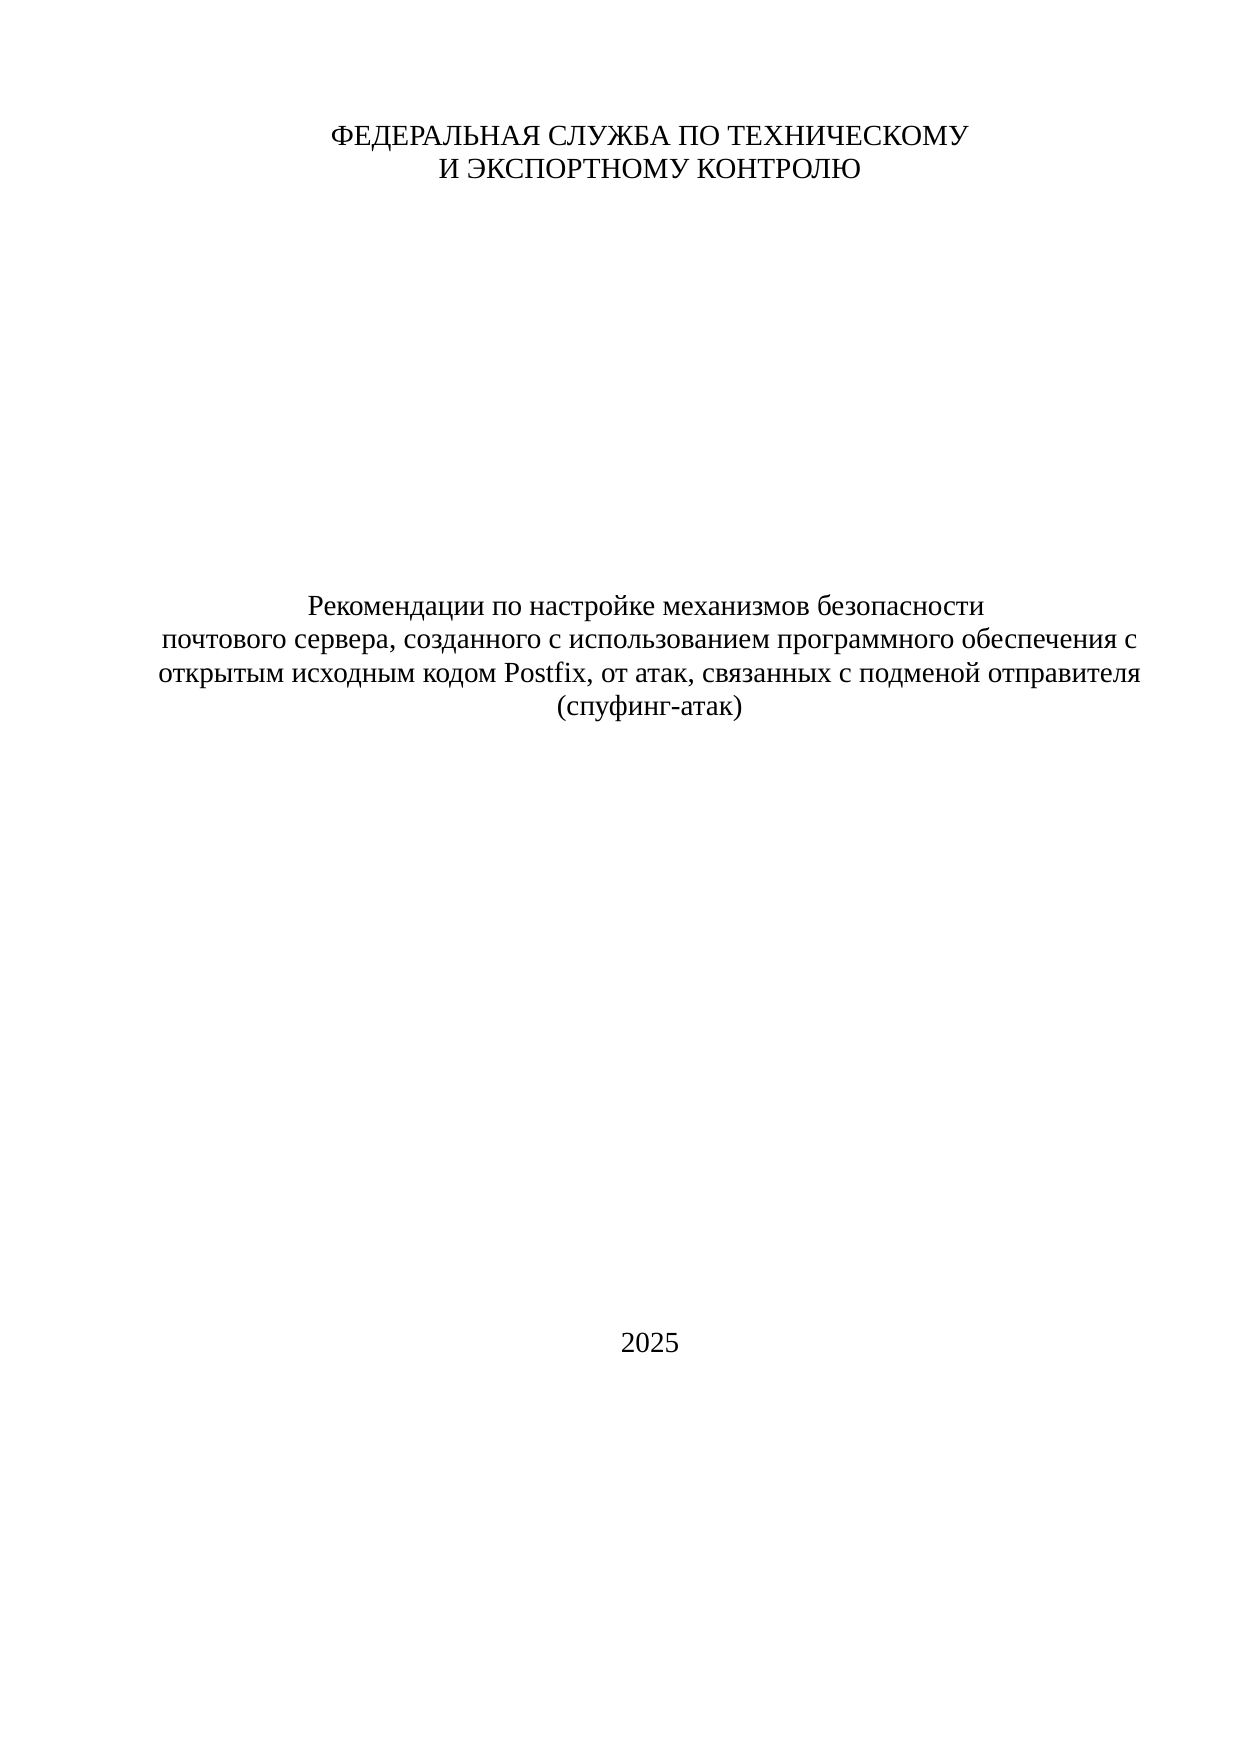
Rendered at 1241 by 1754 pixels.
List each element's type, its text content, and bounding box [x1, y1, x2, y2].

text ФЕДЕРАЛЬНАЯ СЛУЖБА ПО ТЕХНИЧЕСКОМУ И ЭКСПОРТНОМУ КОНТРОЛЮ [118, 118, 1181, 185]
text 2025 [118, 1326, 1181, 1359]
text Рекомендации по настройке механизмов безопасности [118, 588, 1181, 621]
text почтового сервера, созданного с использованием программного обеспечения с открытым исходным кодом Postfix, от атак, связанных с подменой отправителя (спуфинг-атак) [118, 621, 1181, 722]
